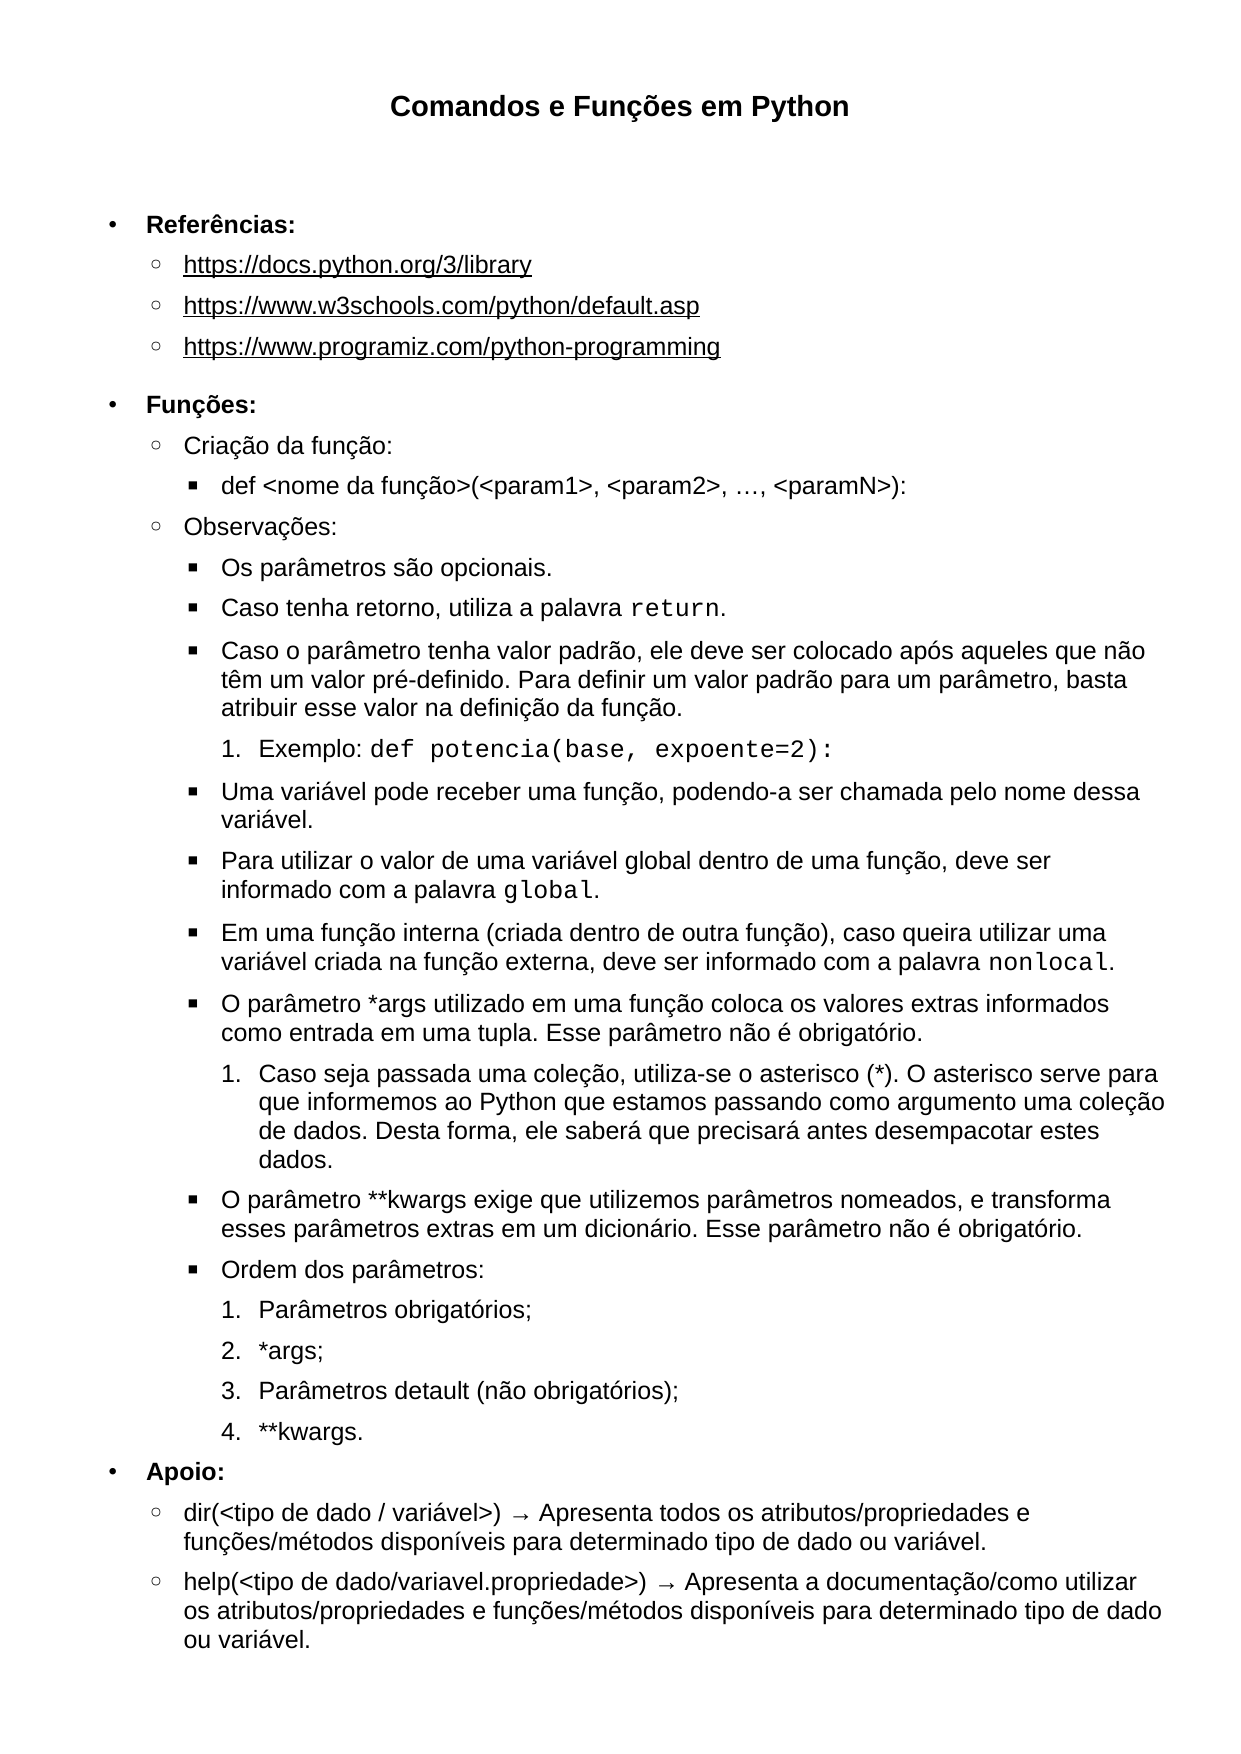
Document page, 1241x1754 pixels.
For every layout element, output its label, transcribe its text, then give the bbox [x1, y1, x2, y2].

text Comandos e Funções em Python [71, 88, 1169, 122]
list Ordem dos parâmetros: [183, 1255, 1169, 1283]
list Para utilizar o valor de uma variável global dentro de uma função, deve ser informado com a palavra global. [183, 846, 1169, 906]
list Parâmetros detault (não obrigatórios); [221, 1376, 1169, 1405]
list Apoio: [108, 1457, 1169, 1486]
list Parâmetros obrigatórios; [221, 1295, 1169, 1324]
list help(<tipo de dado/variavel.propriedade>) → Apresenta a documentação/como utilizar os atributos/propriedades e funções/métodos disponíveis para determinado tipo de dado ou variável. [146, 1567, 1169, 1654]
list https://docs.python.org/3/library [146, 250, 1169, 279]
list Observações: [146, 512, 1169, 541]
list Caso tenha retorno, utiliza a palavra return. [183, 593, 1169, 624]
list O parâmetro **kwargs exige que utilizemos parâmetros nomeados, e transforma esses parâmetros extras em um dicionário. Esse parâmetro não é obrigatório. [183, 1185, 1169, 1243]
list *args; [221, 1336, 1169, 1364]
list Referências: [108, 210, 1169, 239]
list Criação da função: [146, 431, 1169, 459]
list Uma variável pode receber uma função, podendo-a ser chamada pelo nome dessa variável. [183, 777, 1169, 834]
list Caso o parâmetro tenha valor padrão, ele deve ser colocado após aqueles que não têm um valor pré-definido. Para definir um valor padrão para um parâmetro, basta atribuir esse valor na definição da função. [183, 636, 1169, 722]
list https://www.w3schools.com/python/default.asp [146, 291, 1169, 320]
list O parâmetro *args utilizado em uma função coloca os valores extras informados como entrada em uma tupla. Esse parâmetro não é obrigatório. [183, 989, 1169, 1047]
list dir(<tipo de dado / variável>) → Apresenta todos os atributos/propriedades e funções/métodos disponíveis para determinado tipo de dado ou variável. [146, 1498, 1169, 1556]
list Em uma função interna (criada dentro de outra função), caso queira utilizar uma variável criada na função externa, deve ser informado com a palavra nonlocal. [183, 918, 1169, 977]
list **kwargs. [221, 1417, 1169, 1446]
list Caso seja passada uma coleção, utiliza-se o asterisco (*). O asterisco serve para que informemos ao Python que estamos passando como argumento uma coleção de dados. Desta forma, ele saberá que precisará antes desempacotar estes dados. [221, 1058, 1169, 1173]
list def <nome da função>(<param1>, <param2>, …, <paramN>): [183, 471, 1169, 500]
list Exemplo: def potencia(base, expoente=2): [221, 734, 1169, 765]
list https://www.programiz.com/python-programming [146, 332, 1169, 361]
list Funções: [108, 390, 1169, 419]
list Os parâmetros são opcionais. [183, 552, 1169, 581]
